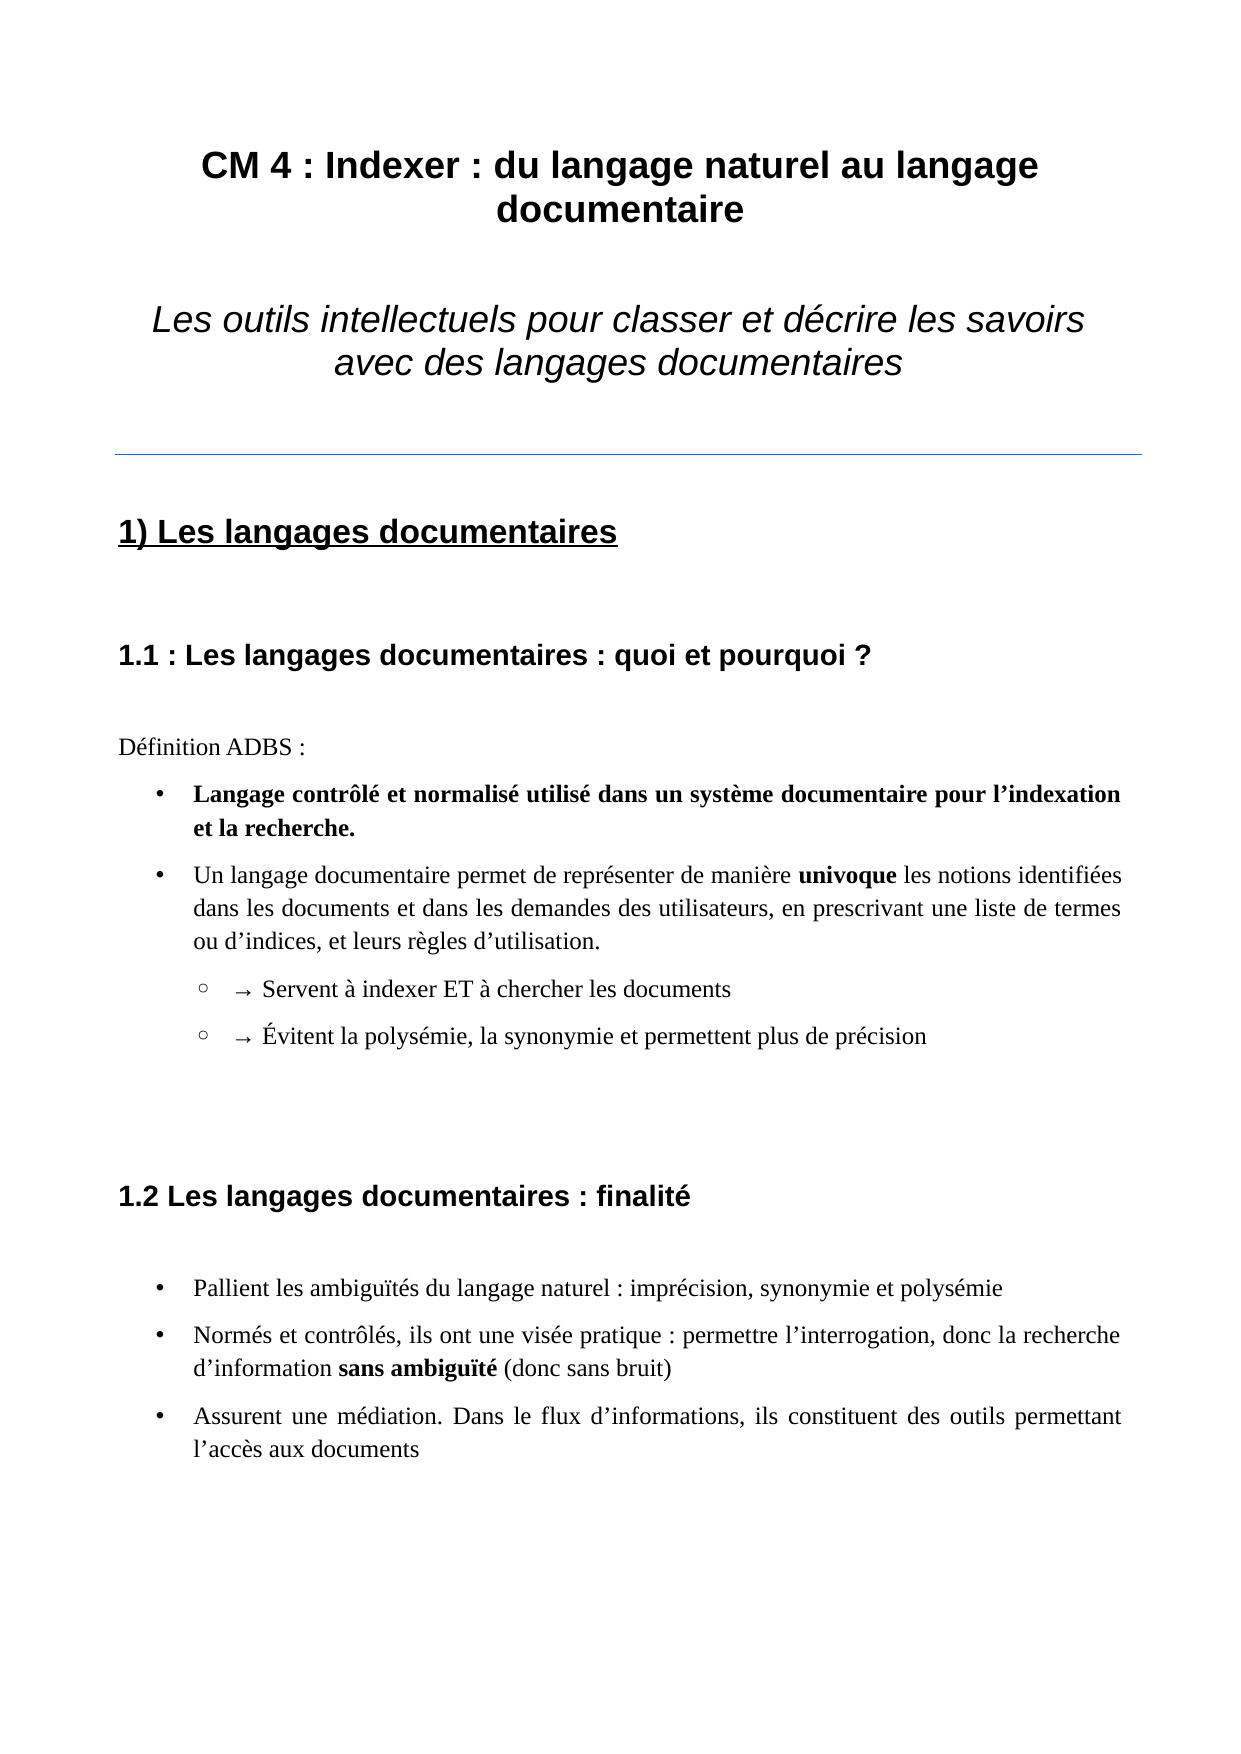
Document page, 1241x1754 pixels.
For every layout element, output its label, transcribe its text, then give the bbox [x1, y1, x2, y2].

list Assurent une médiation. Dans le flux d’informations, ils constituent des outils permettant l’accès aux documents [156, 1401, 1122, 1463]
list Normés et contrôlés, ils ont une visée pratique : permettre l’interrogation, donc la recherche d’information sans ambiguïté (donc sans bruit) [156, 1320, 1122, 1382]
list Langage contrôlé et normalisé utilisé dans un système documentaire pour l’indexation et la recherche. [156, 779, 1122, 841]
list → Évitent la polysémie, la synonymie et permettent plus de précision [193, 1021, 1122, 1050]
subtitle Les outils intellectuels pour classer et décrire les savoirs avec des langages documentaires [118, 297, 1122, 383]
list → Servent à indexer ET à chercher les documents [193, 974, 1122, 1003]
text Définition ADBS : [118, 732, 1122, 761]
subtitle 1) Les langages documentaires [118, 512, 1122, 550]
list Un langage documentaire permet de représenter de manière univoque les notions identifiées dans les documents et dans les demandes des utilisateurs, en prescrivant une liste de termes ou d’indices, et leurs règles d’utilisation. [156, 860, 1122, 955]
subtitle CM 4 : Indexer : du langage naturel au langage documentaire [118, 143, 1122, 230]
list Pallient les ambiguïtés du langage naturel : imprécision, synonymie et polysémie [156, 1273, 1122, 1301]
subtitle 1.2 Les langages documentaires : finalité [118, 1179, 1122, 1213]
subtitle 1.1 : Les langages documentaires : quoi et pourquoi ? [118, 638, 1122, 672]
